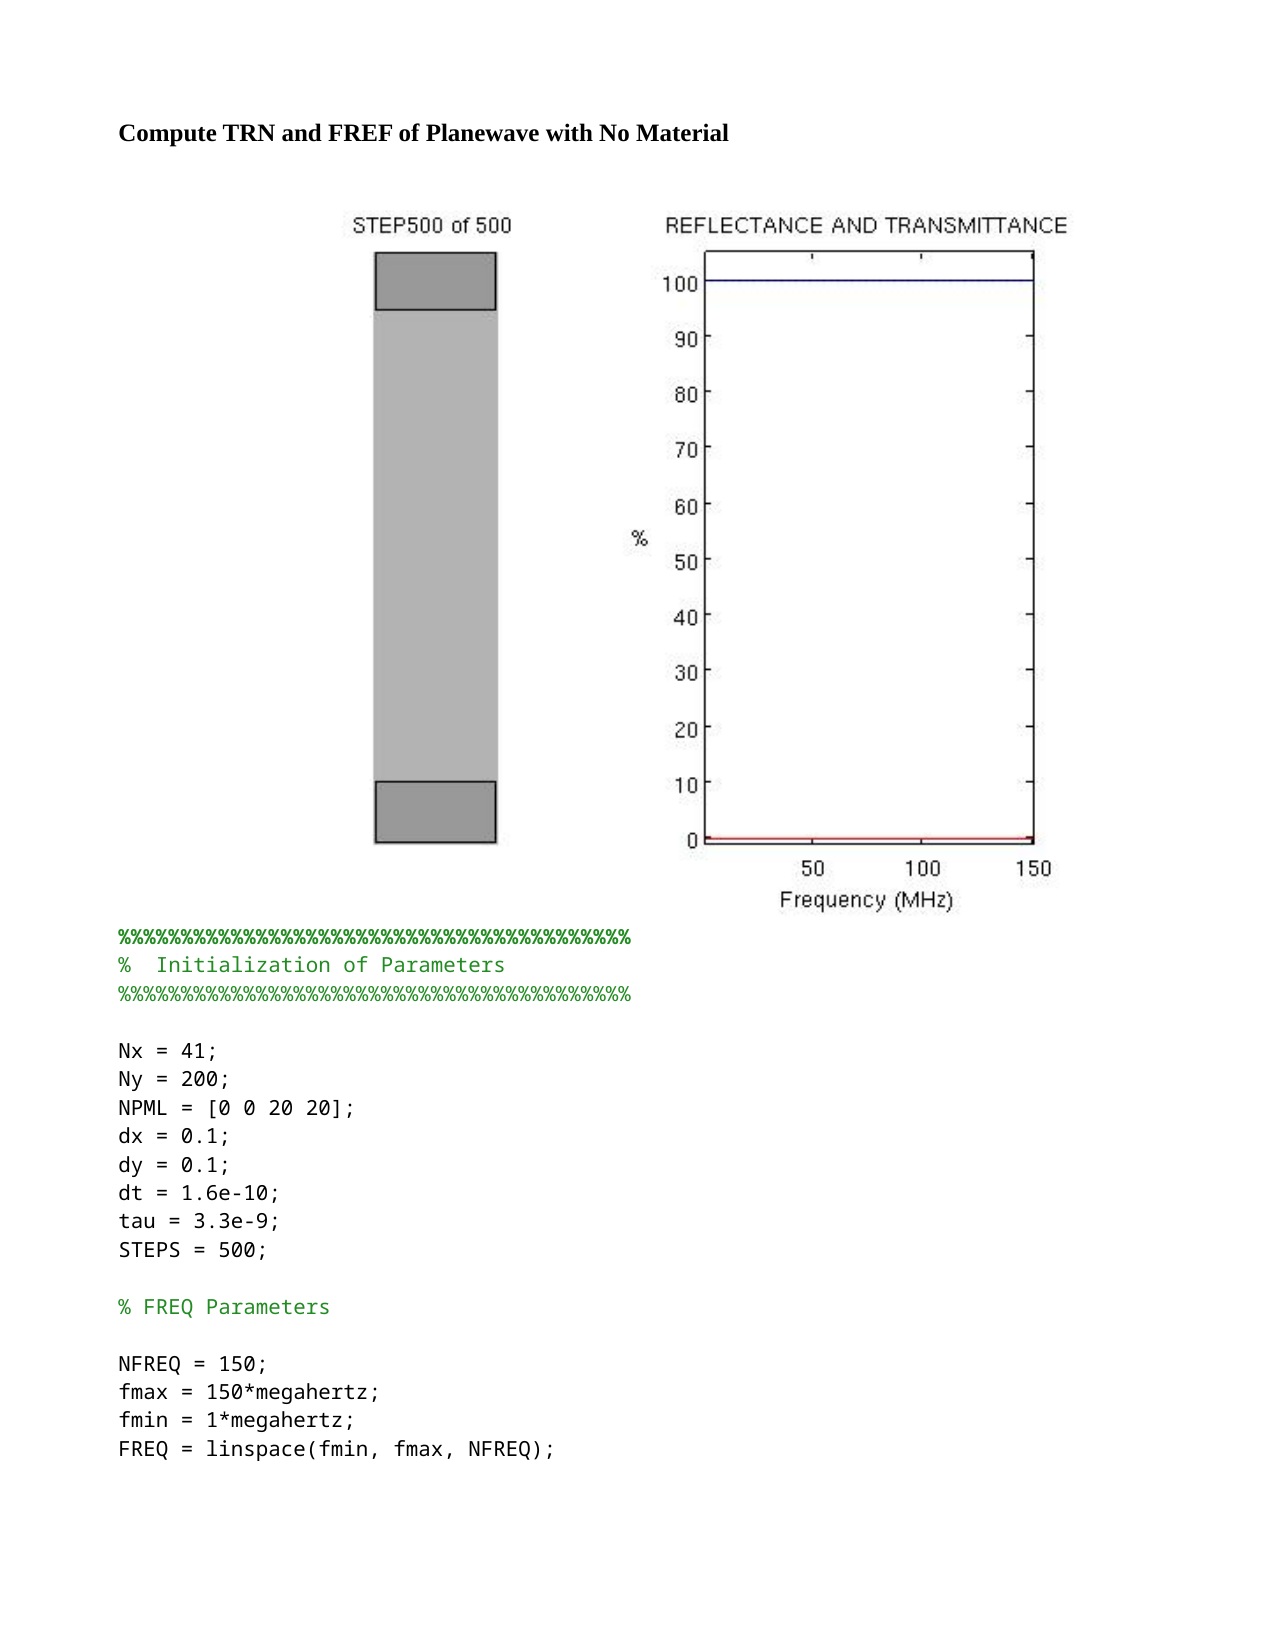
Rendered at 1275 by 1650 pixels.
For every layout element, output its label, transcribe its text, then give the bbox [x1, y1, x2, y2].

text fmax = 150*megahertz; [118, 1377, 1157, 1406]
text STEPS = 500; [118, 1235, 1157, 1263]
text fmin = 1*megahertz; [118, 1406, 1157, 1434]
text Compute TRN and FREF of Planewave with No Material [118, 118, 1157, 147]
text tau = 3.3e-9; [118, 1207, 1157, 1235]
text Ny = 200; [118, 1064, 1157, 1093]
text dx = 0.1; [118, 1121, 1157, 1150]
text FREQ = linspace(fmin, fmax, NFREQ); [118, 1434, 1157, 1462]
text NFREQ = 150; [118, 1349, 1157, 1377]
text NPML = [0 0 20 20]; [118, 1093, 1157, 1121]
picture [145, 197, 1130, 923]
text % Initialization of Parameters [118, 951, 1157, 979]
text dt = 1.6e-10; [118, 1178, 1157, 1207]
text Nx = 41; [118, 1036, 1157, 1064]
text dy = 0.1; [118, 1150, 1157, 1178]
text %%%%%%%%%%%%%%%%%%%%%%%%%%%%%%%%%%%%%%%%% [118, 979, 1157, 1007]
text %%%%%%%%%%%%%%%%%%%%%%%%%%%%%%%%%%%%%%%%% [118, 197, 1157, 951]
text % FREQ Parameters [118, 1292, 1157, 1320]
